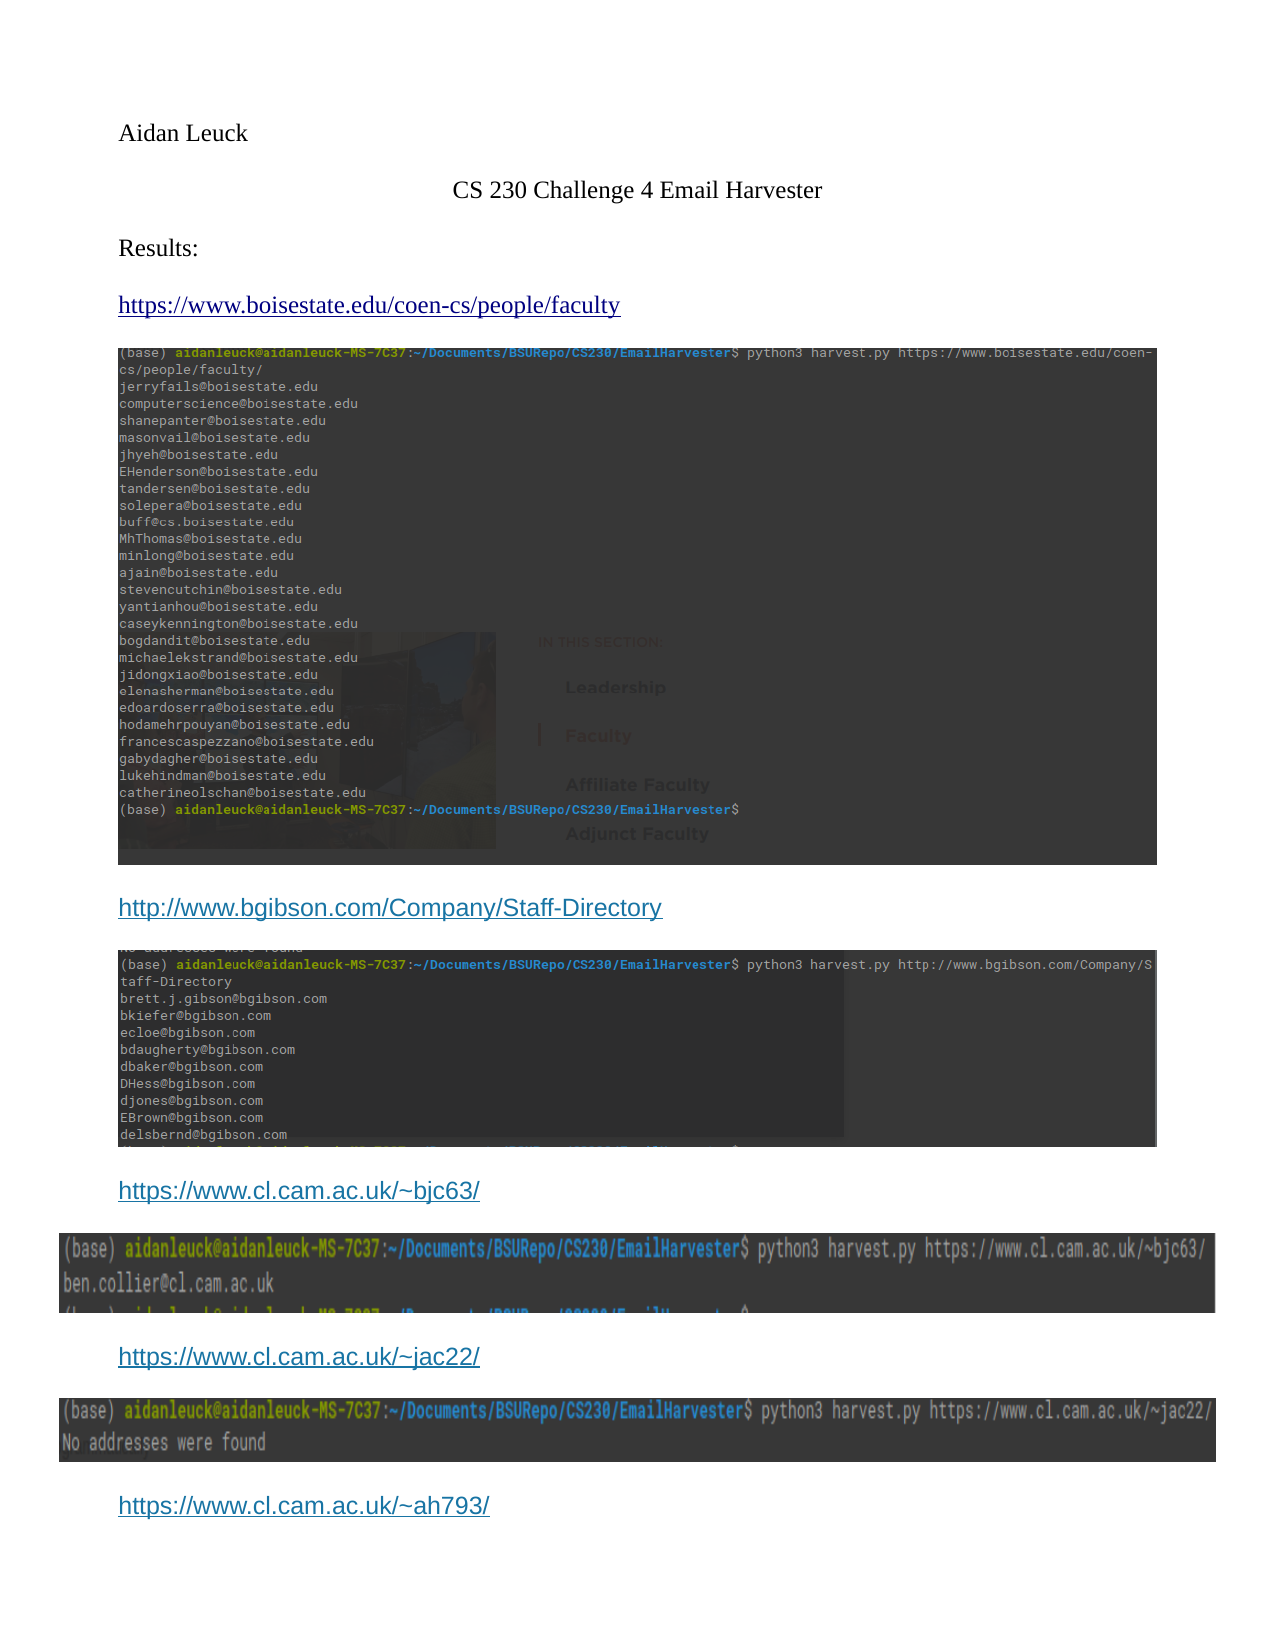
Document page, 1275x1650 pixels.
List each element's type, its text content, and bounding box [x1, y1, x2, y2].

picture [118, 950, 1157, 1147]
text https://www.cl.cam.ac.uk/~jac22/ [118, 1341, 1157, 1370]
text http://www.bgibson.com/Company/Staff-Directory [118, 893, 1157, 922]
text Aidan Leuck [118, 118, 1157, 147]
text CS 230 Challenge 4 Email Harvester [118, 176, 1157, 204]
text https://www.cl.cam.ac.uk/~bjc63/ [118, 1176, 1157, 1204]
text Results: [118, 233, 1157, 262]
picture [59, 1233, 1216, 1313]
picture [118, 348, 1157, 865]
text https://www.boisestate.edu/coen-cs/people/faculty [118, 291, 1157, 319]
picture [59, 1398, 1216, 1462]
text https://www.cl.cam.ac.uk/~ah793/ [118, 1491, 1157, 1519]
